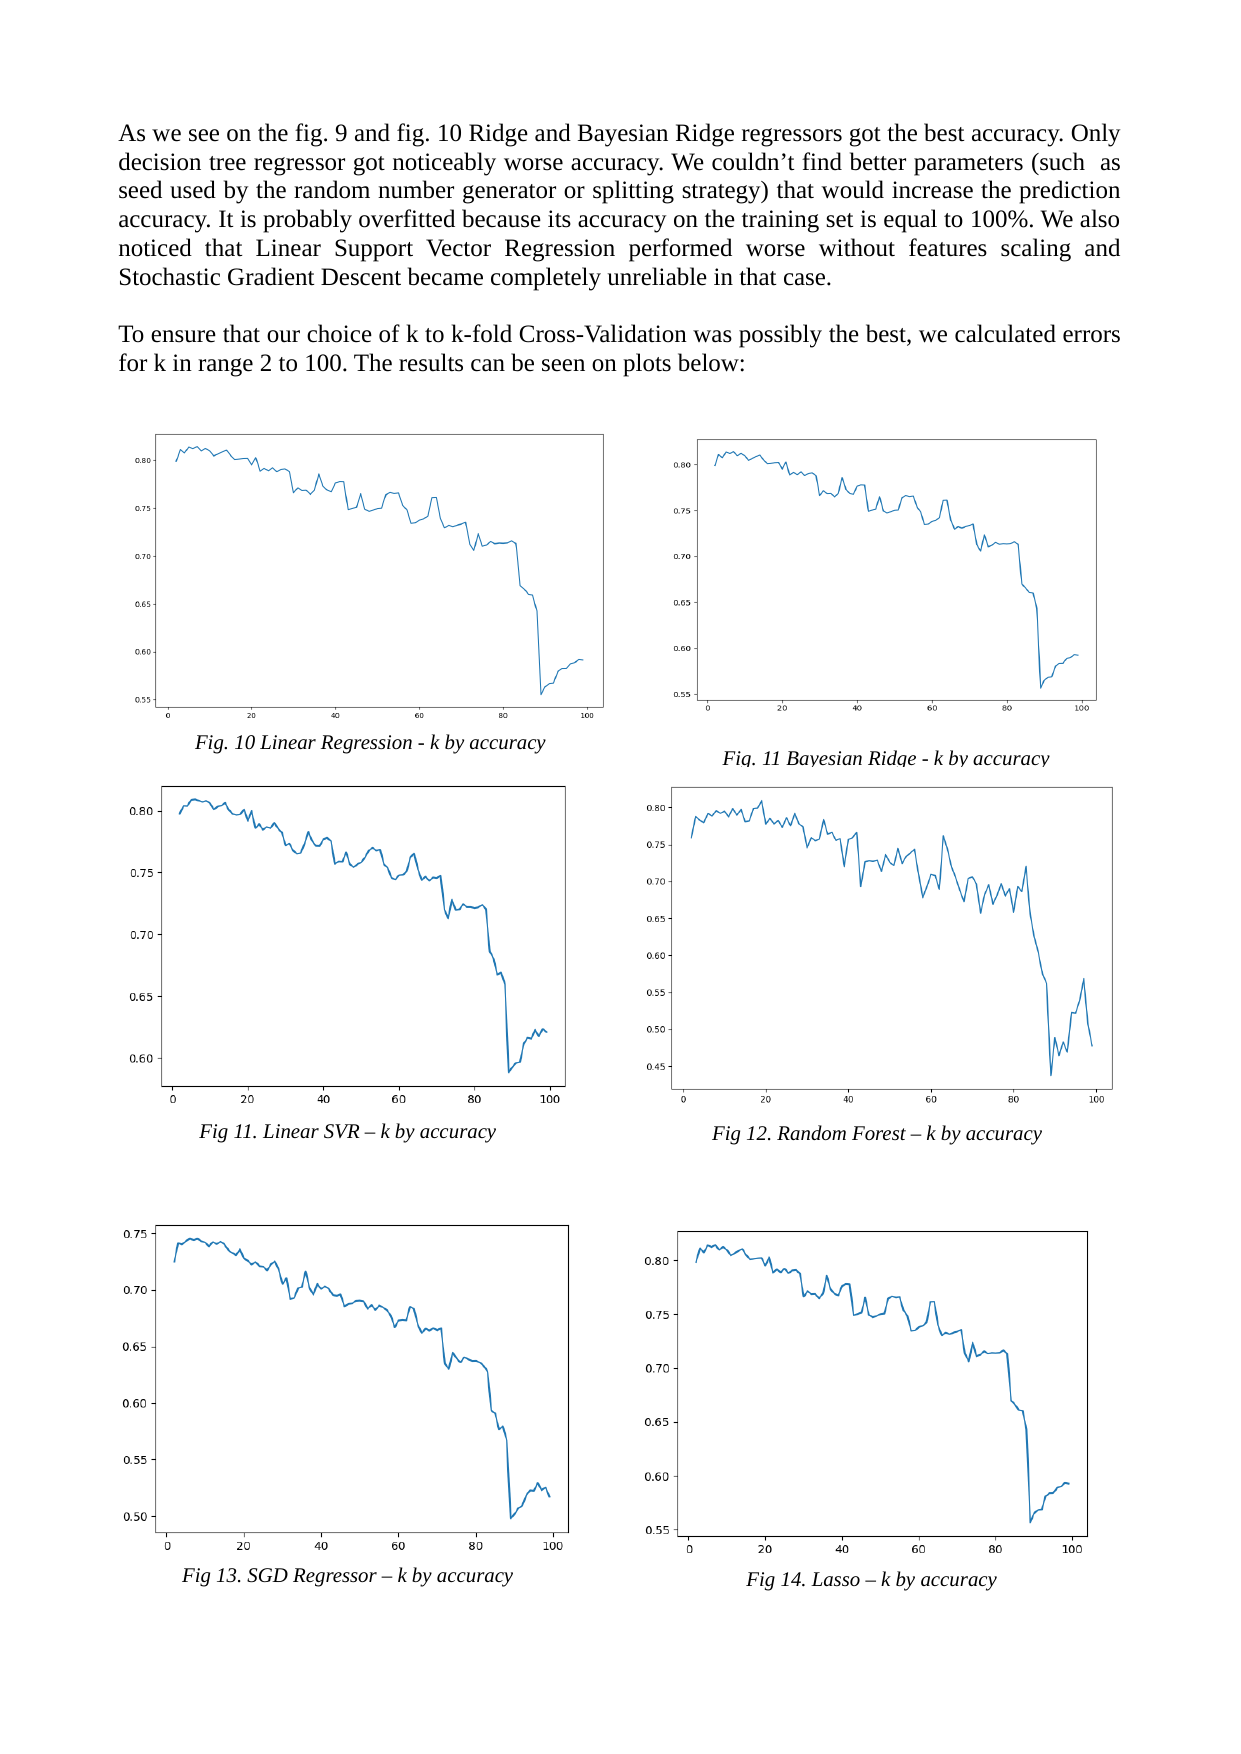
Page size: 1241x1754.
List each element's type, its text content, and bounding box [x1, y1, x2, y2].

text Fig 13. SGD Regressor – k by accuracy [116, 1558, 581, 1587]
picture [118, 775, 579, 1111]
text Fig 12. Random Forest – k by accuracy [633, 1116, 1122, 1144]
picture [116, 1218, 581, 1558]
picture [633, 779, 1123, 1116]
picture [664, 430, 1109, 721]
text As we see on the fig. 9 and fig. 10 Ridge and Bayesian Ridge regressors got the best accuracy. Only decision tree regressor got noticeably worse accuracy. We couldn’t find better parameters (such as seed used by the random number generator or splitting strategy) that would increase the prediction accuracy. It is probably overfitted because its accuracy on the training set is equal to 100%. We also noticed that Linear Support Vector Regression performed worse without features scaling and Stochastic Gradient Descent became completely unreliable in that case. [118, 118, 1122, 291]
picture [640, 1221, 1105, 1567]
text To ensure that our choice of k to k-fold Cross-Validation was possibly the best, we calculated errors for k in range 2 to 100. The results can be seen on plots below: [118, 319, 1122, 377]
text Fig. 11 Bayesian Ridge - k by accuracy [634, 746, 1139, 770]
text FFFig 11. Linear SVR – k by accuracy [118, 1111, 578, 1143]
picture [127, 426, 615, 730]
text Fig. 10 Linear Regression - k by accuracy [128, 730, 615, 754]
text Fig 14. Lasso – k by accuracy [641, 1567, 1104, 1591]
